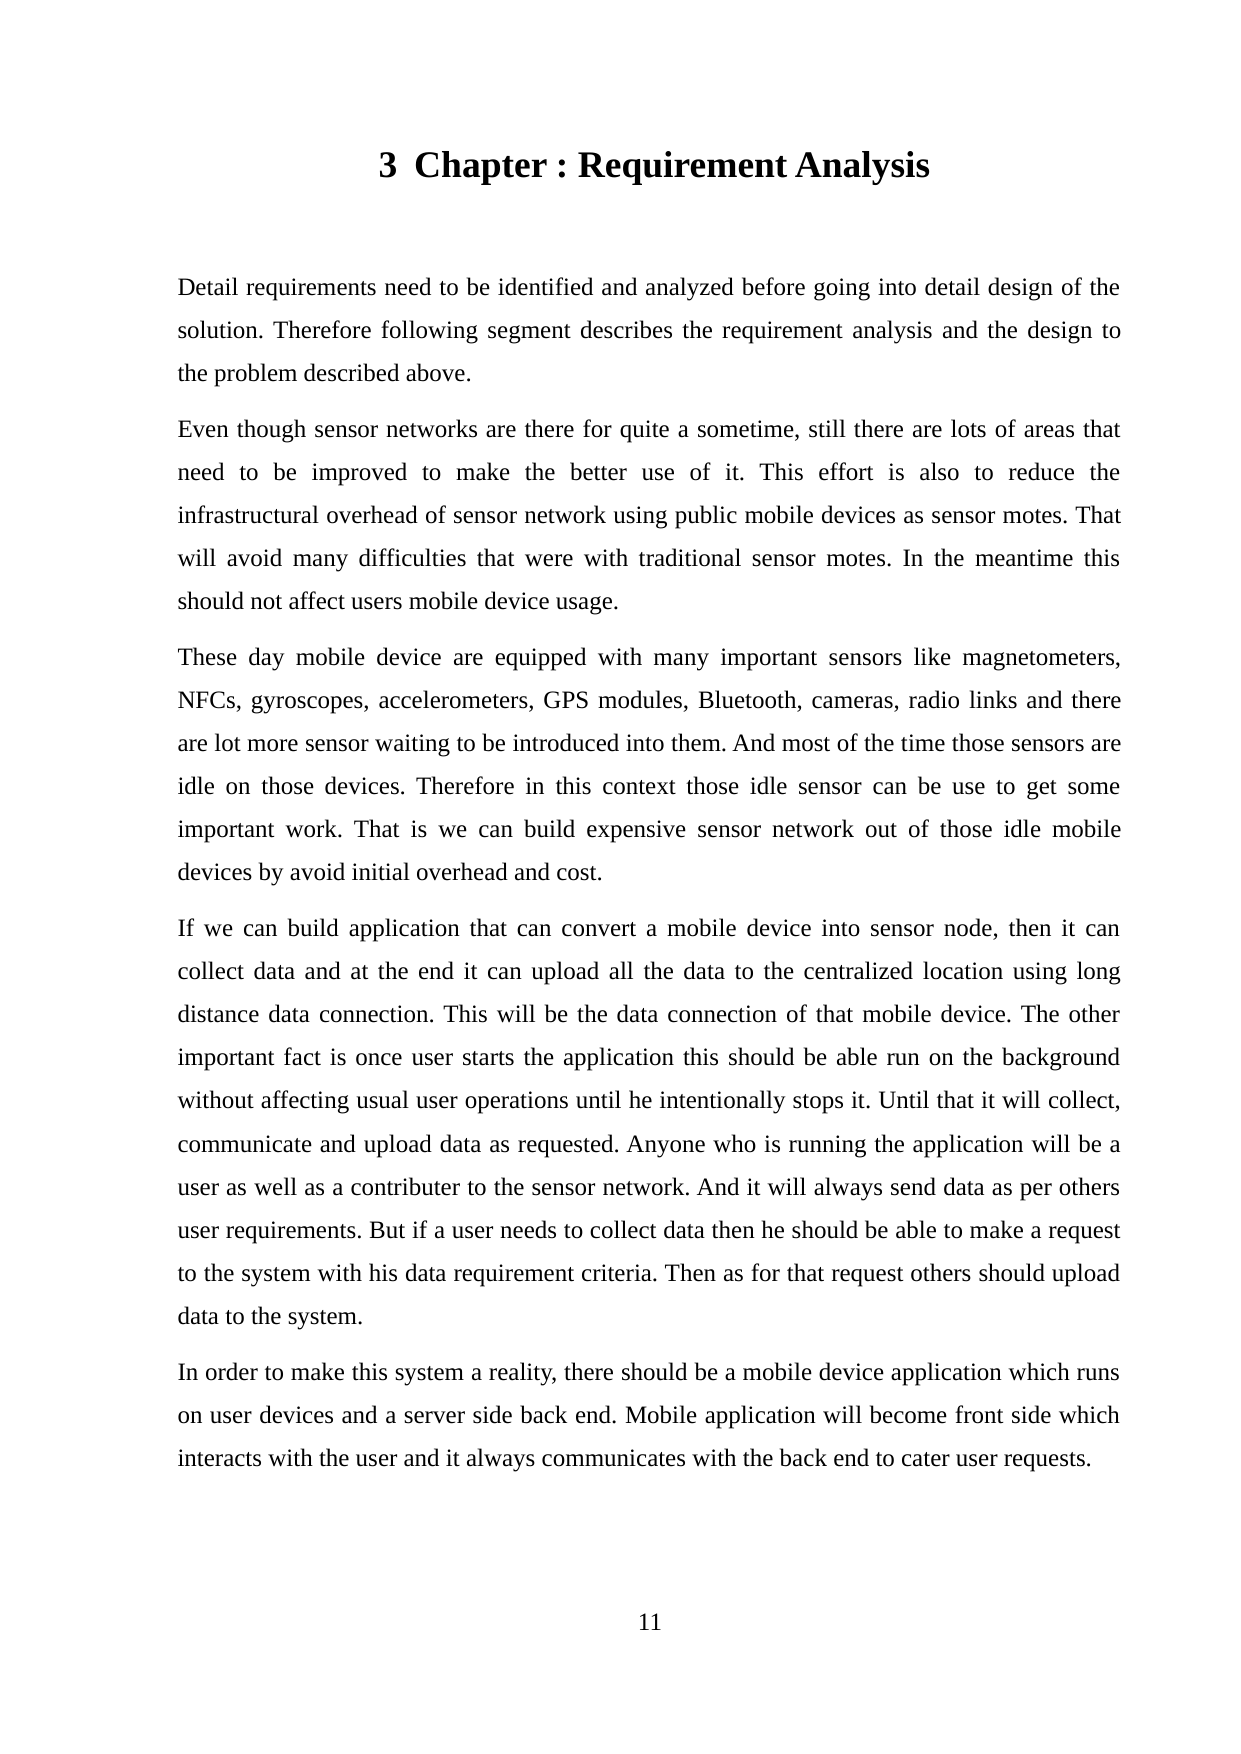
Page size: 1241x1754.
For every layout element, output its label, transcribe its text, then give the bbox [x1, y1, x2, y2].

text Even though sensor networks are there for quite a sometime, still there are lots of areas that need to be improved to make the better use of it. This effort is also to reduce the infrastructural overhead of sensor network using public mobile devices as sensor motes. That will avoid many difficulties that were with traditional sensor motes. In the meantime this should not affect users mobile device usage. [177, 414, 1122, 615]
text If we can build application that can convert a mobile device into sensor node, then it can collect data and at the end it can upload all the data to the centralized location using long distance data connection. This will be the data connection of that mobile device. The other important fact is once user starts the application this should be able run on the background without affecting usual user operations until he intentionally stops it. Until that it will collect, communicate and upload data as requested. Anyone who is running the application will be a user as well as a contributer to the sensor network. And it will always send data as per others user requirements. But if a user needs to collect data then he should be able to make a request to the system with his data requirement criteria. Then as for that request others should upload data to the system. [177, 913, 1122, 1330]
text Detail requirements need to be identified and analyzed before going into detail design of the solution. Therefore following segment describes the requirement analysis and the design to the problem described above. [177, 272, 1122, 387]
text These day mobile device are equipped with many important sensors like magnetometers, NFCs, gyroscopes, accelerometers, GPS modules, Bluetooth, cameras, radio links and there are lot more sensor waiting to be introduced into them. And most of the time those sensors are idle on those devices. Therefore in this context those idle sensor can be use to get some important work. That is we can build expensive sensor network out of those idle mobile devices by avoid initial overhead and cost. [177, 642, 1122, 886]
subtitle Chapter : Requirement Analysis [177, 143, 1122, 186]
text In order to make this system a reality, there should be a mobile device application which runs on user devices and a server side back end. Mobile application will become front side which interacts with the user and it always communicates with the back end to cater user requests. [177, 1357, 1122, 1472]
